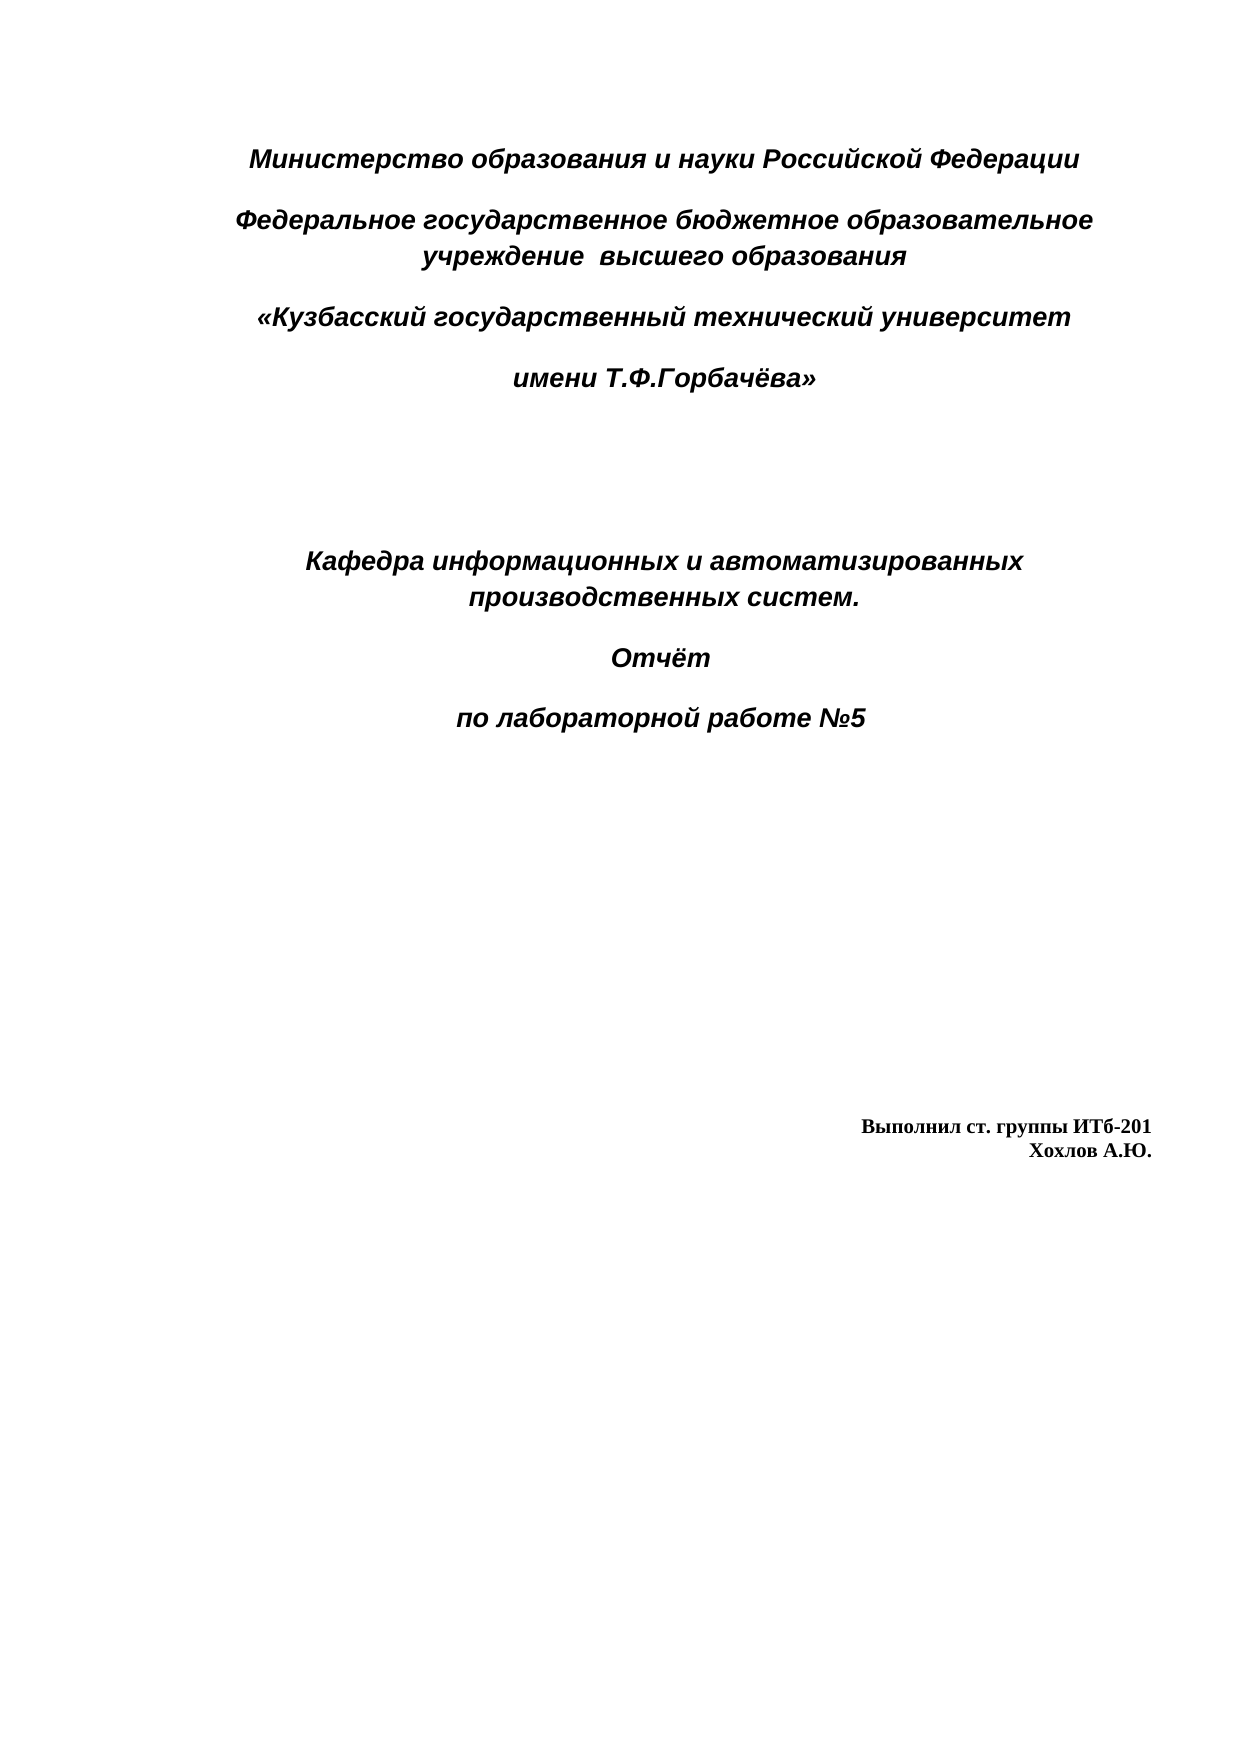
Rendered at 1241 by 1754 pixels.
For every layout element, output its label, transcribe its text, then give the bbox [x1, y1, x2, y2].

text Выполнил ст. группы ИТб-201 [177, 1114, 1152, 1138]
text Хохлов А.Ю. [177, 1138, 1152, 1162]
title «Кузбасский государственный технический университет [177, 301, 1152, 332]
title Министерство образования и науки Российской Федерации [177, 143, 1152, 174]
title имени Т.Ф.Горбачёва» [177, 362, 1152, 393]
title Кафедра информационных и автоматизированных производственных систем. [177, 545, 1152, 612]
title Отчёт [177, 642, 1152, 673]
title Федеральное государственное бюджетное образовательное учреждение высшего образования [177, 204, 1152, 271]
title по лабораторной работе №5 [177, 702, 1152, 734]
